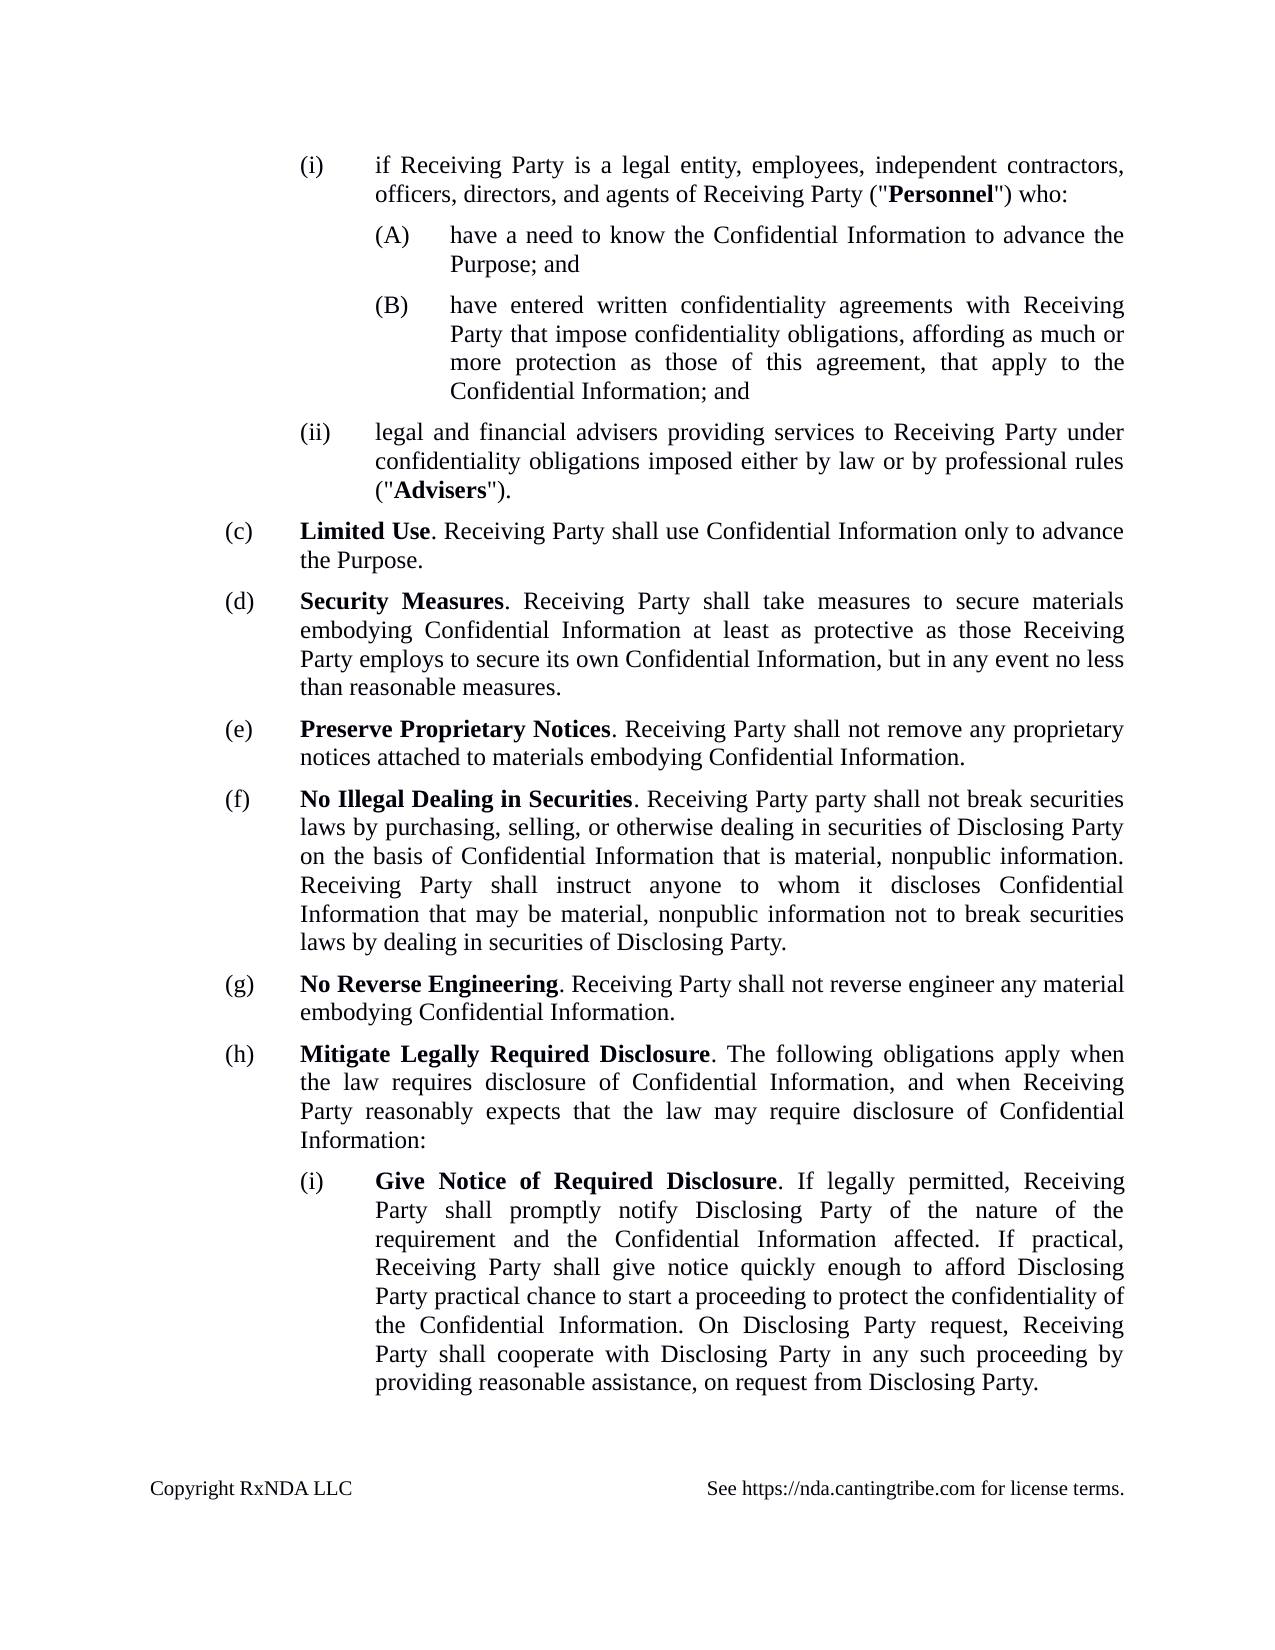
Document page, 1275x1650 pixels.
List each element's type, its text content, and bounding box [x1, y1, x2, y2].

text (i) Give Notice of Required Disclosure. If legally permitted, Receiving Party shall promptly notify Disclosing Party of the nature of the requirement and the Confidential Information affected. If practical, Receiving Party shall give notice quickly enough to afford Disclosing Party practical chance to start a proceeding to protect the confidentiality of the Confidential Information. On Disclosing Party request, Receiving Party shall cooperate with Disclosing Party in any such proceeding by providing reasonable assistance, on request from Disclosing Party. [300, 1166, 1125, 1396]
text (e) Preserve Proprietary Notices. Receiving Party shall not remove any proprietary notices attached to materials embodying Confidential Information. [225, 714, 1125, 771]
text (f) No Illegal Dealing in Securities. Receiving Party party shall not break securities laws by purchasing, selling, or otherwise dealing in securities of Disclosing Party on the basis of Confidential Information that is material, nonpublic information. Receiving Party shall instruct anyone to whom it discloses Confidential Information that may be material, nonpublic information not to break securities laws by dealing in securities of Disclosing Party. [225, 784, 1125, 956]
text (d) Security Measures. Receiving Party shall take measures to secure materials embodying Confidential Information at least as protective as those Receiving Party employs to secure its own Confidential Information, but in any event no less than reasonable measures. [225, 586, 1125, 701]
text (ii) legal and financial advisers providing services to Receiving Party under confidentiality obligations imposed either by law or by professional rules ("Advisers"). [300, 417, 1125, 504]
text (h) Mitigate Legally Required Disclosure. The following obligations apply when the law requires disclosure of Confidential Information, and when Receiving Party reasonably expects that the law may require disclosure of Confidential Information: [225, 1039, 1125, 1154]
text (A) have a need to know the Confidential Information to advance the Purpose; and [375, 220, 1125, 277]
text (i) if Receiving Party is a legal entity, employees, independent contractors, officers, directors, and agents of Receiving Party ("Personnel") who: [300, 150, 1125, 207]
text (g) No Reverse Engineering. Receiving Party shall not reverse engineer any material embodying Confidential Information. [225, 969, 1125, 1026]
text (c) Limited Use. Receiving Party shall use Confidential Information only to advance the Purpose. [225, 516, 1125, 574]
text (B) have entered written confidentiality agreements with Receiving Party that impose confidentiality obligations, affording as much or more protection as those of this agreement, that apply to the Confidential Information; and [375, 290, 1125, 405]
